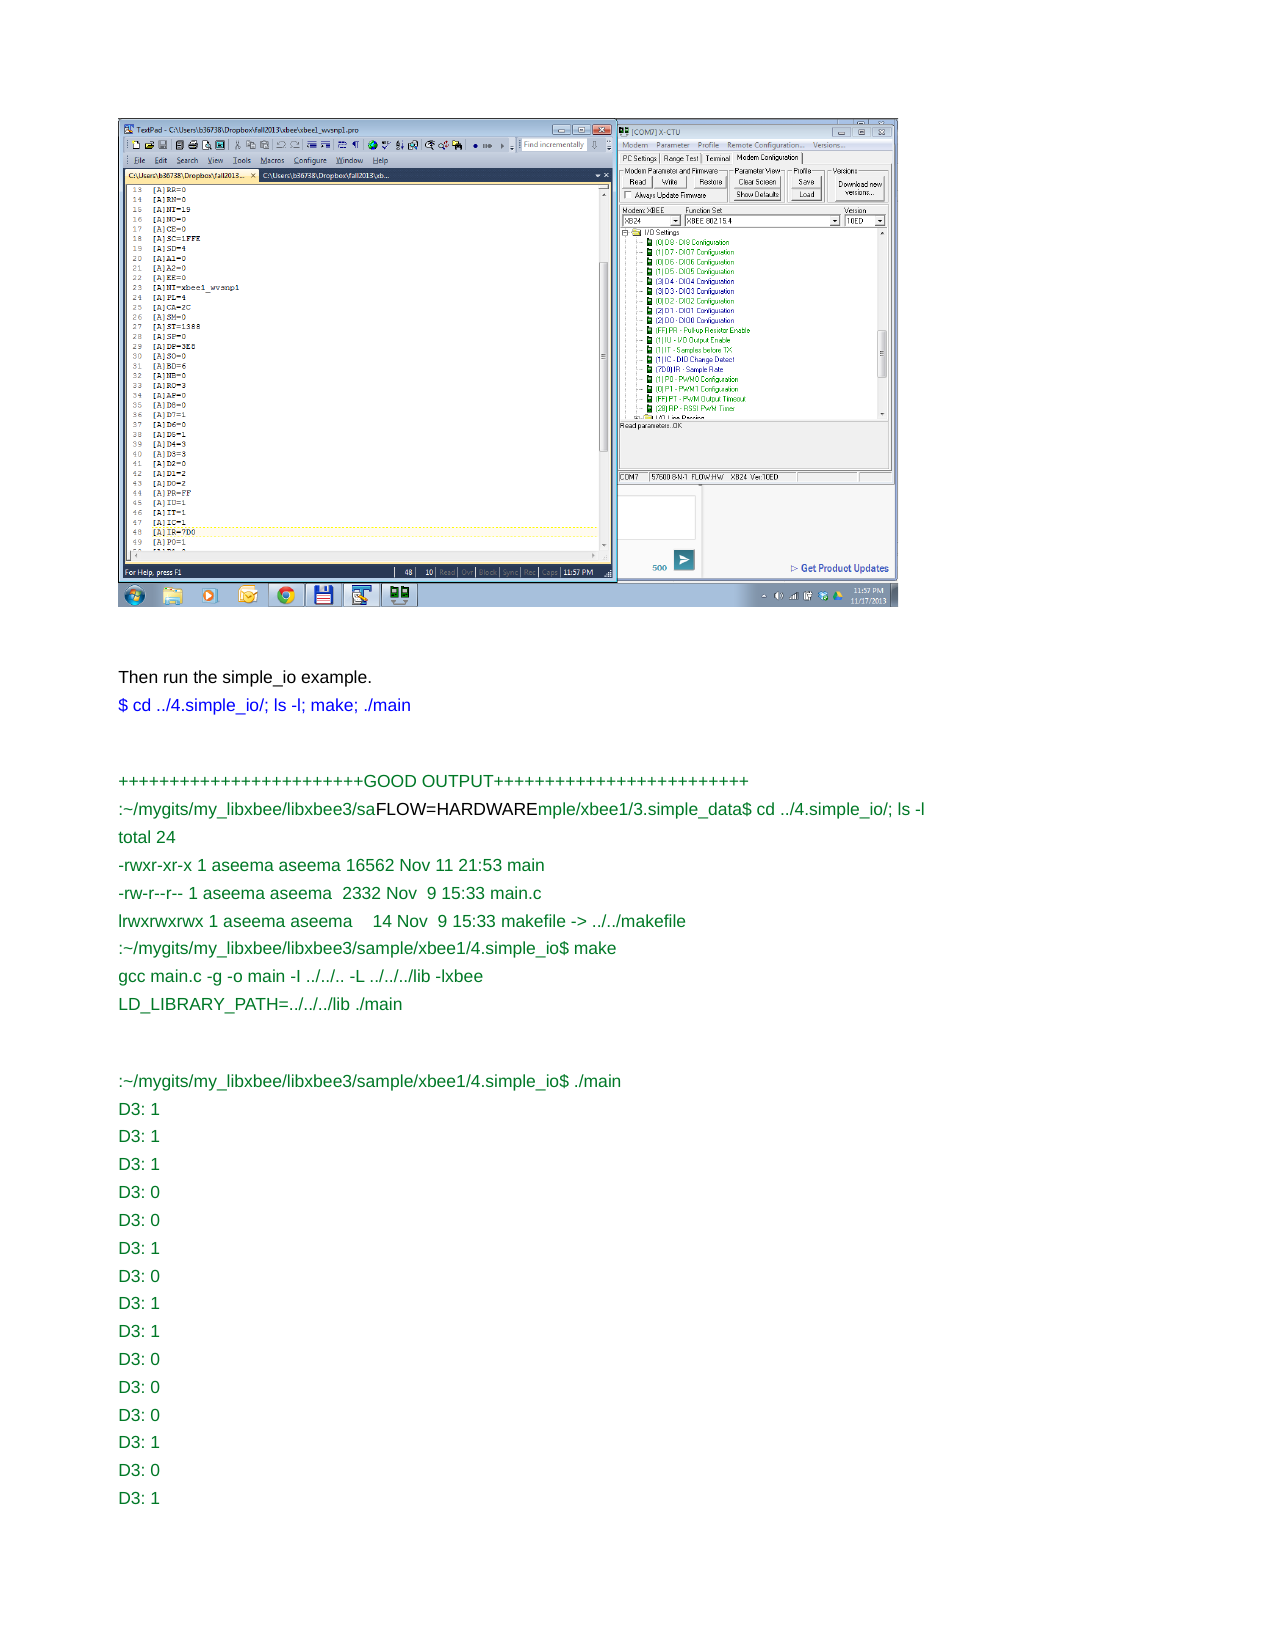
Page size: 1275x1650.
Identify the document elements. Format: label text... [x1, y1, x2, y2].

text $ cd ../4.simple_io/; ls -l; make; ./main [118, 694, 1157, 715]
text D3: 0 [118, 1349, 1157, 1369]
text D3: 0 [118, 1182, 1157, 1202]
text D3: 1 [118, 1154, 1157, 1174]
picture [118, 118, 899, 607]
text lrwxrwxrwx 1 aseema aseema 14 Nov 9 15:33 makefile -> ../../makefile [118, 911, 1157, 931]
text D3: 0 [118, 1377, 1157, 1397]
text D3: 1 [118, 1126, 1157, 1147]
text D3: 1 [118, 1293, 1157, 1313]
text D3: 1 [118, 1432, 1157, 1453]
text total 24 [118, 827, 1157, 847]
text :~/mygits/my_libxbee/libxbee3/sample/xbee1/4.simple_io$ make [118, 938, 1157, 958]
text D3: 0 [118, 1266, 1157, 1286]
text D3: 0 [118, 1460, 1157, 1480]
text ++++++++++++++++++++++++GOOD OUTPUT+++++++++++++++++++++++++ [118, 771, 1157, 792]
text D3: 1 [118, 1488, 1157, 1508]
text gcc main.c -g -o main -I ../../.. -L ../../../lib -lxbee [118, 966, 1157, 986]
text LD_LIBRARY_PATH=../../../lib ./main [118, 994, 1157, 1014]
text D3: 0 [118, 1404, 1157, 1425]
text D3: 1 [118, 1321, 1157, 1341]
text -rw-r--r-- 1 aseema aseema 2332 Nov 9 15:33 main.c [118, 883, 1157, 903]
text -rwxr-xr-x 1 aseema aseema 16562 Nov 11 21:53 main [118, 855, 1157, 875]
text D3: 1 [118, 1238, 1157, 1258]
text :~/mygits/my_libxbee/libxbee3/sample/xbee1/4.simple_io$ ./main [118, 1071, 1157, 1091]
text D3: 0 [118, 1210, 1157, 1230]
text Then run the simple_io example. [118, 667, 1157, 687]
text :~/mygits/my_libxbee/libxbee3/saFLOW=HARDWAREmple/xbee1/3.simple_data$ cd ../4.simple_io/; ls -l [118, 799, 1157, 819]
text D3: 1 [118, 1099, 1157, 1119]
